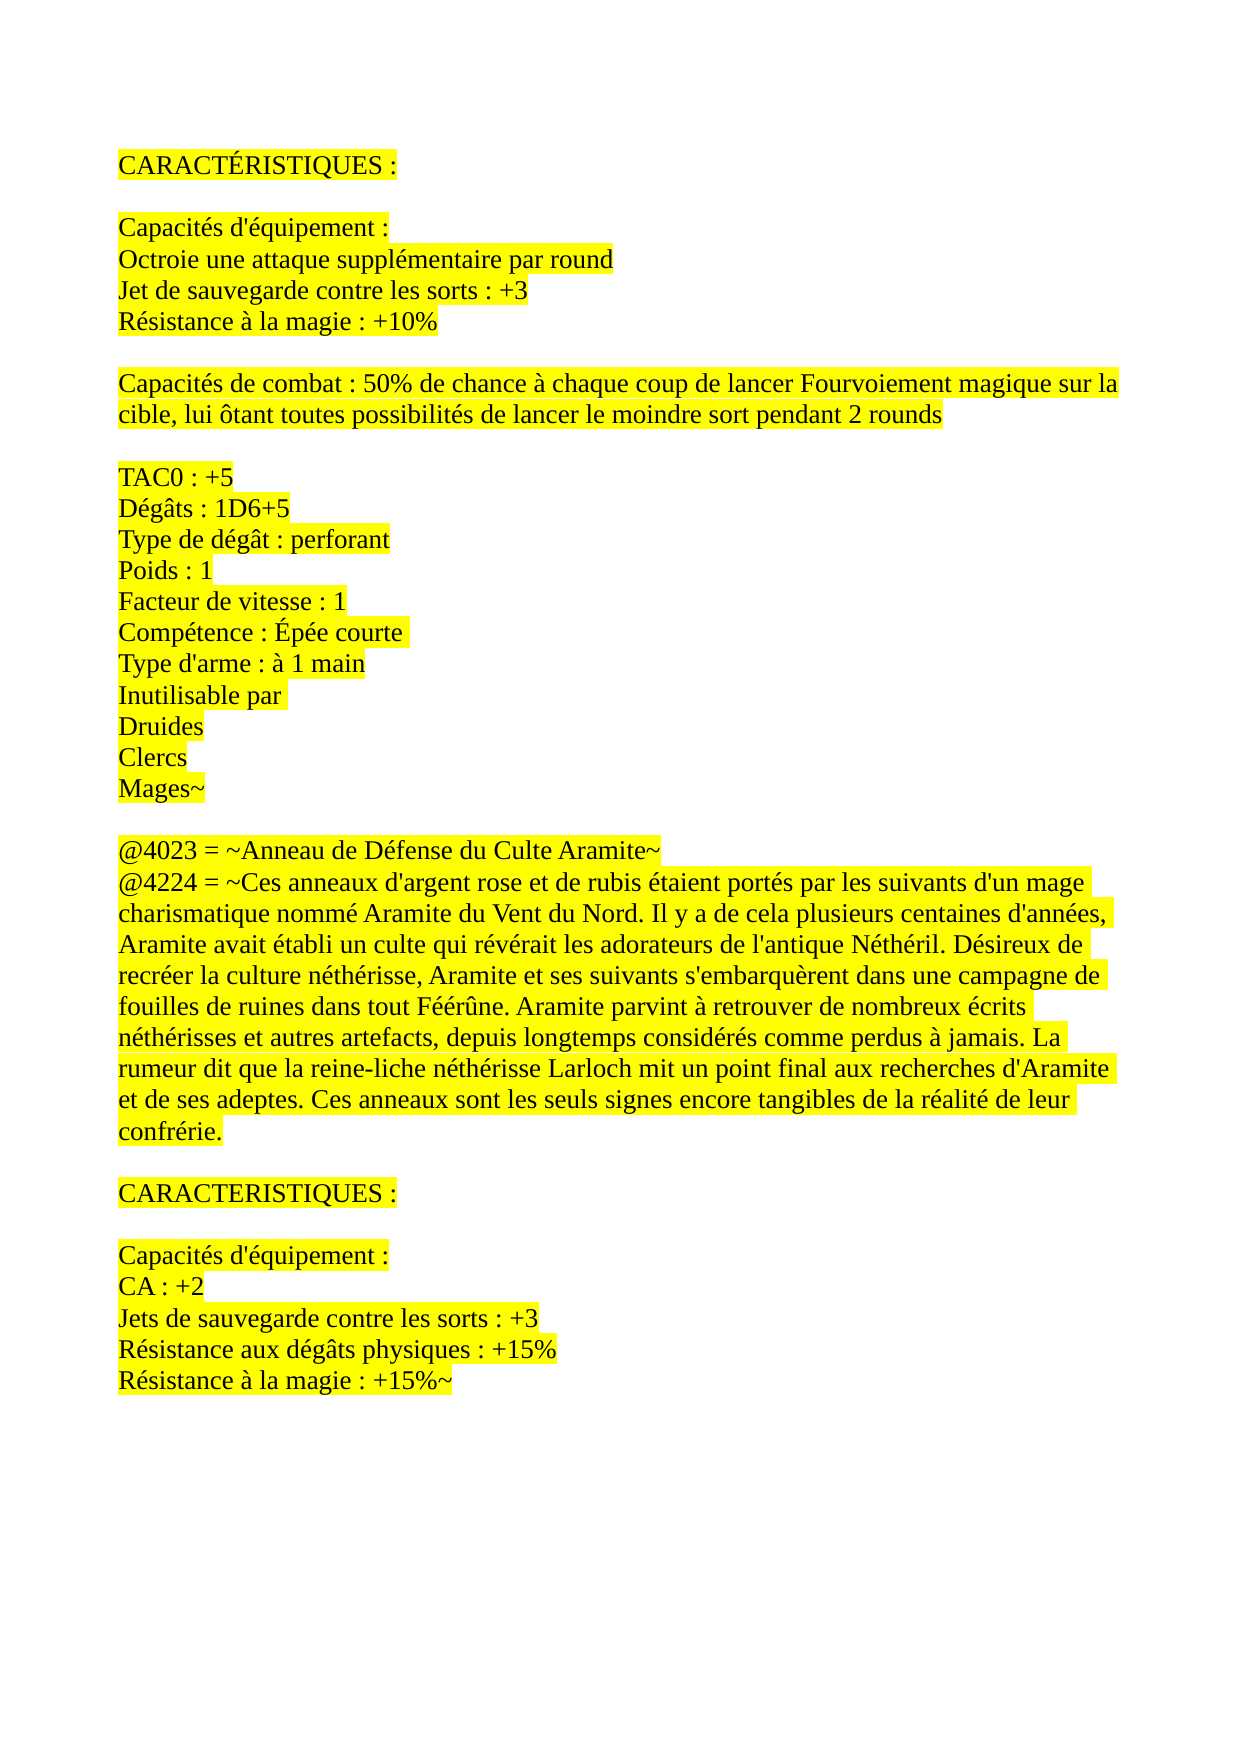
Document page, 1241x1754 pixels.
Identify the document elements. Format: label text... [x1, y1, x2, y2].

text Jet de sauvegarde contre les sorts : +3 [118, 274, 1122, 305]
text Octroie une attaque supplémentaire par round [118, 243, 1122, 274]
text Résistance aux dégâts physiques : +15% [118, 1333, 1122, 1364]
text Capacités d'équipement : [118, 212, 1122, 243]
text Résistance à la magie : +10% [118, 305, 1122, 336]
text Clercs [118, 741, 1122, 772]
text Druides [118, 710, 1122, 741]
text Capacités de combat : 50% de chance à chaque coup de lancer Fourvoiement magique sur la cible, lui ôtant toutes possibilités de lancer le moindre sort pendant 2 rounds [118, 367, 1122, 429]
text CA : +2 [118, 1271, 1122, 1302]
text Compétence : Épée courte [118, 616, 1122, 648]
text CARACTÉRISTIQUES : [118, 149, 1122, 180]
text @4224 = ~Ces anneaux d'argent rose et de rubis étaient portés par les suivants d'un mage charismatique nommé Aramite du Vent du Nord. Il y a de cela plusieurs centaines d'années, Aramite avait établi un culte qui révérait les adorateurs de l'antique Néthéril. Désireux de recréer la culture néthérisse, Aramite et ses suivants s'embarquèrent dans une campagne de fouilles de ruines dans tout Féérûne. Aramite parvint à retrouver de nombreux écrits néthérisses et autres artefacts, depuis longtemps considérés comme perdus à jamais. La rumeur dit que la reine-liche néthérisse Larloch mit un point final aux recherches d'Aramite et de ses adeptes. Ces anneaux sont les seuls signes encore tangibles de la réalité de leur confrérie. [118, 866, 1122, 1146]
text CARACTERISTIQUES : [118, 1177, 1122, 1208]
text Type de dégât : perforant [118, 523, 1122, 554]
text Capacités d'équipement : [118, 1239, 1122, 1271]
text @4023 = ~Anneau de Défense du Culte Aramite~ [118, 834, 1122, 866]
text Poids : 1 [118, 554, 1122, 585]
text Type d'arme : à 1 main [118, 648, 1122, 679]
text Jets de sauvegarde contre les sorts : +3 [118, 1302, 1122, 1333]
text Facteur de vitesse : 1 [118, 585, 1122, 616]
text Dégâts : 1D6+5 [118, 492, 1122, 523]
text Mages~ [118, 772, 1122, 803]
text TAC0 : +5 [118, 461, 1122, 492]
text Inutilisable par [118, 679, 1122, 710]
text Résistance à la magie : +15%~ [118, 1364, 1122, 1395]
